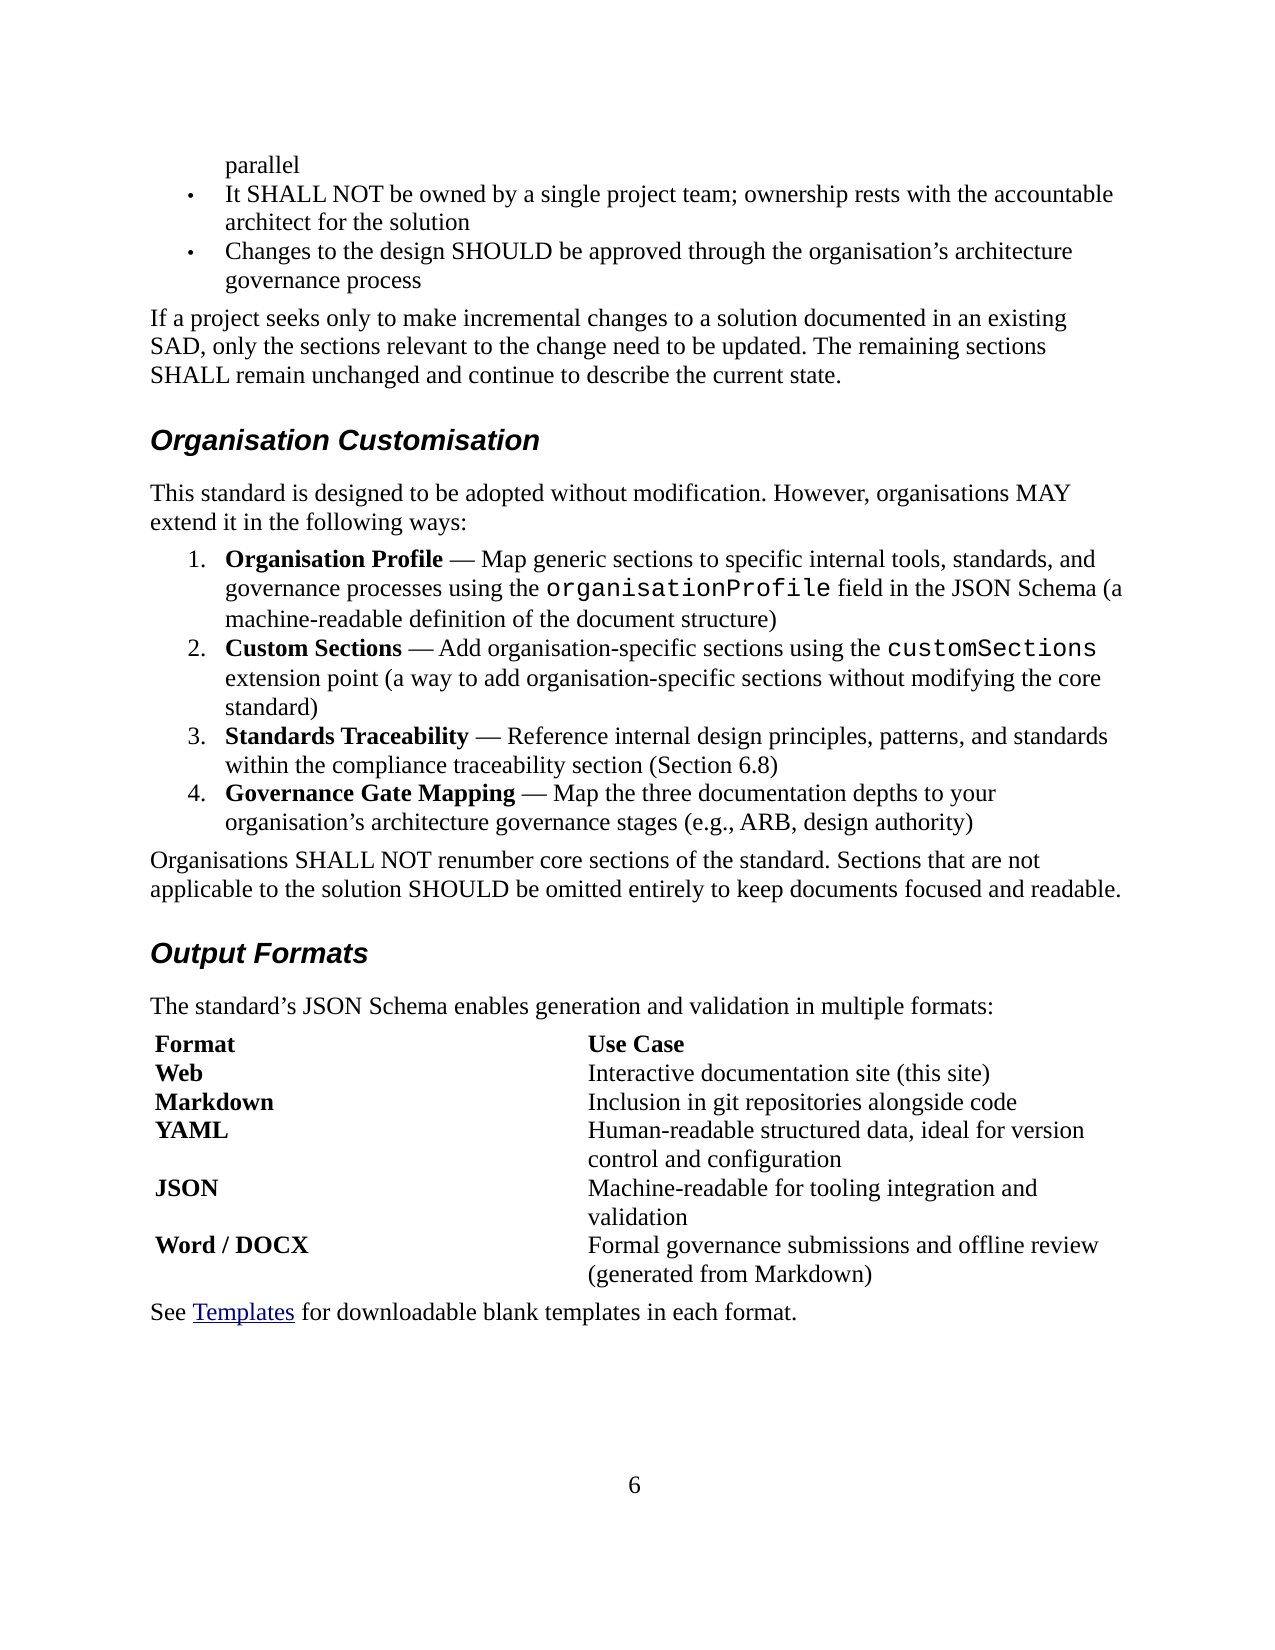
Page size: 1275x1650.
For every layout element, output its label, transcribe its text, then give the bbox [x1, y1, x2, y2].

table_cell Web [150, 1058, 583, 1087]
subtitle Organisation Customisation [150, 423, 1125, 456]
text See Templates for downloadable blank templates in each format. [150, 1297, 1125, 1326]
list Custom Sections — Add organisation-specific sections using the customSections extension point (a way to add organisation-specific sections without modifying the core standard) [187, 633, 1125, 721]
text The standard’s JSON Schema enables generation and validation in multiple formats: [150, 991, 1125, 1020]
list Changes to the design SHOULD be approved through the organisation’s architecture governance process [187, 236, 1125, 294]
list Governance Gate Mapping — Map the three documentation depths to your organisation’s architecture governance stages (e.g., ARB, design authority) [187, 778, 1125, 836]
table_cell Interactive documentation site (this site) [583, 1058, 1125, 1087]
list Organisation Profile — Map generic sections to specific internal tools, standards, and governance processes using the organisationProfile field in the JSON Schema (a machine-readable definition of the document structure) [187, 544, 1125, 633]
table_header Use Case [583, 1029, 1125, 1058]
table_cell JSON [150, 1173, 583, 1230]
table_cell Inclusion in git repositories alongside code [583, 1087, 1125, 1115]
table_cell YAML [150, 1115, 583, 1173]
text If a project seeks only to make incremental changes to a solution documented in an existing SAD, only the sections relevant to the change need to be updated. The remaining sections SHALL remain unchanged and continue to describe the current state. [150, 303, 1125, 389]
table_cell Word / DOCX [150, 1230, 583, 1288]
table_cell Machine-readable for tooling integration and validation [583, 1173, 1125, 1230]
list Standards Traceability — Reference internal design principles, patterns, and standards within the compliance traceability section (Section 6.8) [187, 721, 1125, 778]
list It SHALL NOT be owned by a single project team; ownership rests with the accountable architect for the solution [187, 179, 1125, 236]
list parallel [187, 150, 1125, 179]
table_cell Markdown [150, 1087, 583, 1115]
subtitle Output Formats [150, 936, 1125, 970]
table_cell Human-readable structured data, ideal for version control and configuration [583, 1115, 1125, 1173]
text This standard is designed to be adopted without modification. However, organisations MAY extend it in the following ways: [150, 478, 1125, 535]
text Organisations SHALL NOT renumber core sections of the standard. Sections that are not applicable to the solution SHOULD be omitted entirely to keep documents focused and readable. [150, 845, 1125, 902]
table_cell Formal governance submissions and offline review (generated from Markdown) [583, 1230, 1125, 1288]
table_header Format [150, 1029, 583, 1058]
